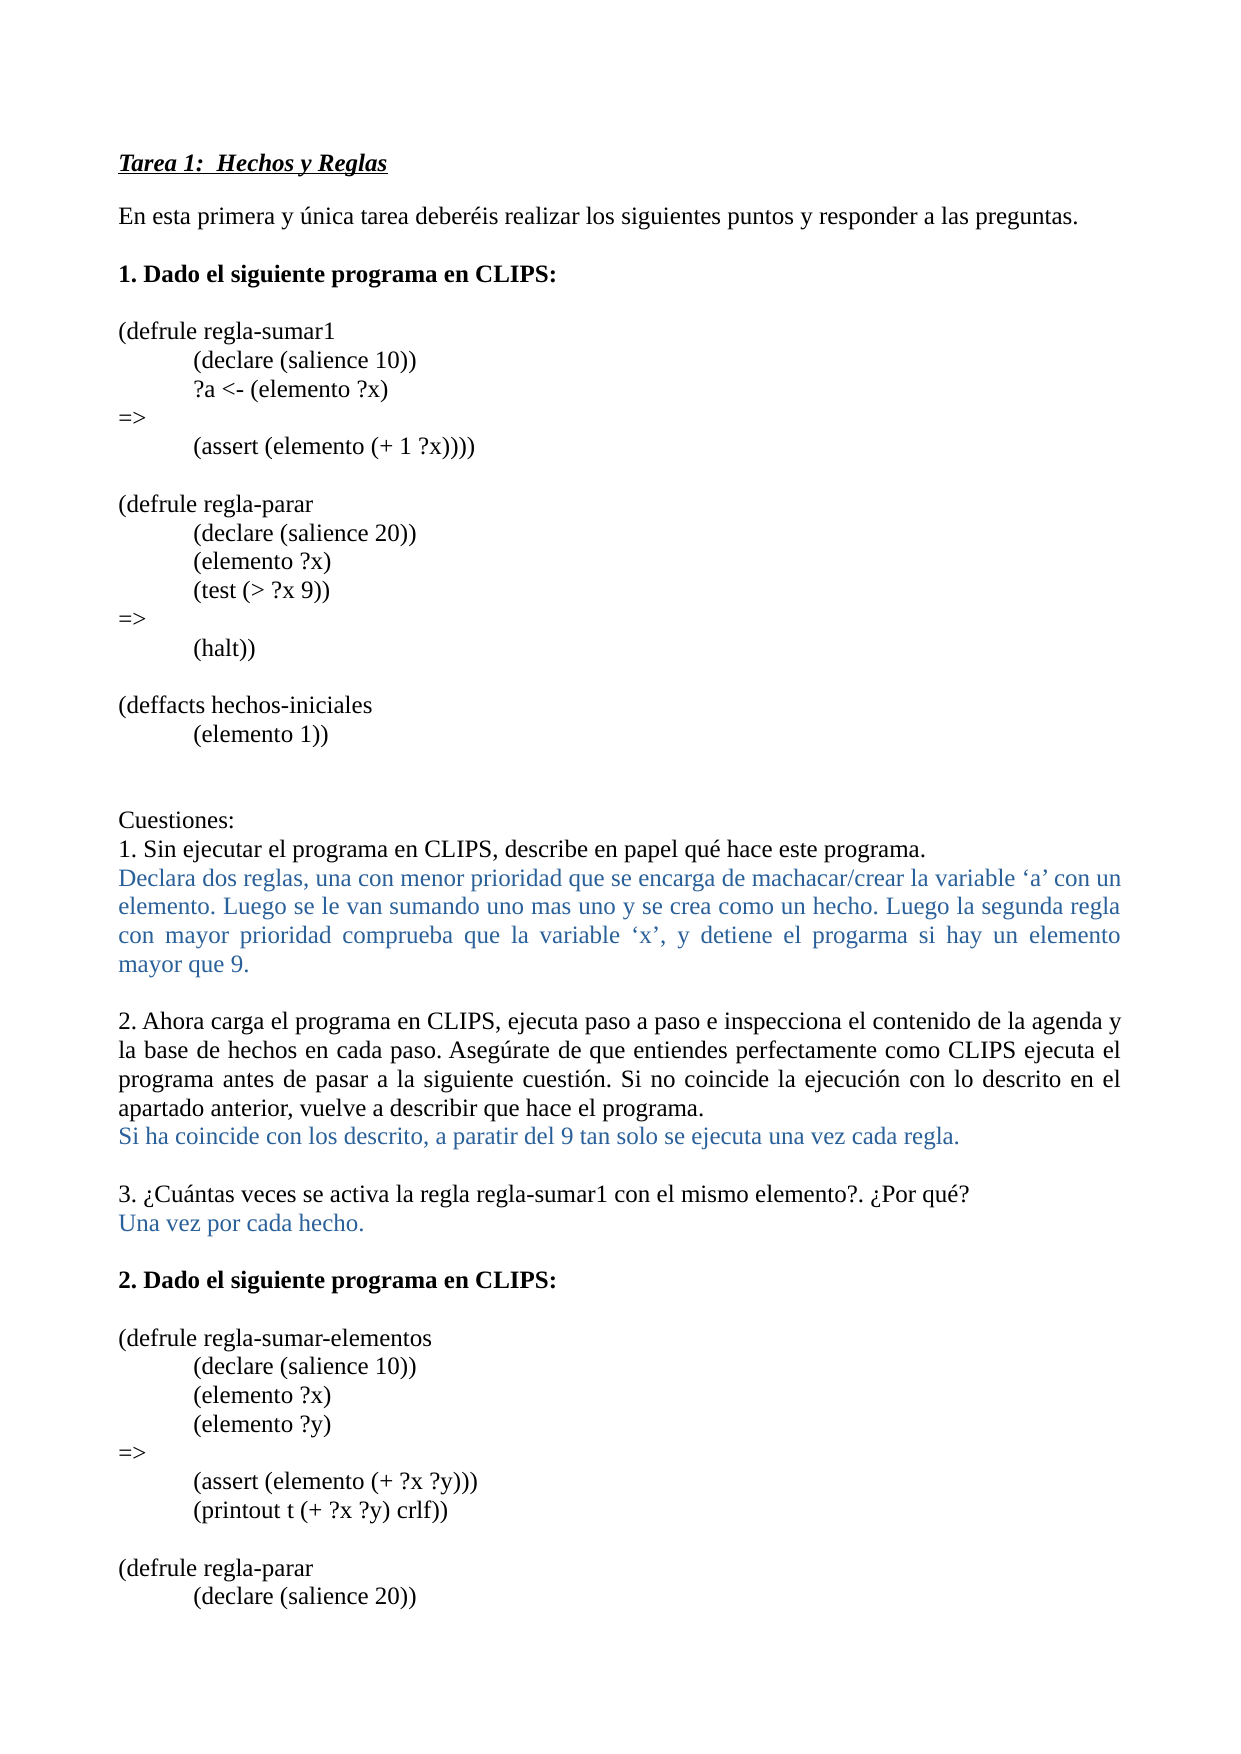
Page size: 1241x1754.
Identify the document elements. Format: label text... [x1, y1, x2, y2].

text 1. Dado el siguiente programa en CLIPS: [118, 259, 1122, 288]
text (printout t (+ ?x ?y) crlf)) [118, 1495, 1122, 1524]
text (defrule regla-parar [118, 1553, 1122, 1581]
text 3. ¿Cuántas veces se activa la regla regla-sumar1 con el mismo elemento?. ¿Por qué? [118, 1179, 1122, 1208]
text (defrule regla-sumar-elementos [118, 1323, 1122, 1351]
text (assert (elemento (+ ?x ?y))) [118, 1466, 1122, 1495]
text (elemento 1)) [118, 719, 1122, 748]
text (declare (salience 10)) [118, 1351, 1122, 1380]
text (elemento ?x) [118, 1380, 1122, 1409]
text 2. Dado el siguiente programa en CLIPS: [118, 1265, 1122, 1294]
text 1. Sin ejecutar el programa en CLIPS, describe en papel qué hace este programa. [118, 834, 1122, 863]
text => [118, 604, 1122, 633]
text (elemento ?x) [118, 546, 1122, 575]
text ?a <- (elemento ?x) [118, 374, 1122, 403]
text Si ha coincide con los descrito, a paratir del 9 tan solo se ejecuta una vez cada regla. [118, 1121, 1122, 1150]
text (assert (elemento (+ 1 ?x)))) [118, 431, 1122, 460]
text Declara dos reglas, una con menor prioridad que se encarga de machacar/crear la variable ‘a’ con un elemento. Luego se le van sumando uno mas uno y se crea como un hecho. Luego la segunda regla con mayor prioridad comprueba que la variable ‘x’, y detiene el progarma si hay un elemento mayor que 9. [118, 863, 1122, 978]
text (declare (salience 10)) [118, 345, 1122, 374]
text (halt)) [118, 633, 1122, 661]
text (defrule regla-sumar1 [118, 316, 1122, 345]
text (defrule regla-parar [118, 489, 1122, 518]
text (deffacts hechos-iniciales [118, 690, 1122, 719]
text (test (> ?x 9)) [118, 575, 1122, 604]
text Tarea 1: Hechos y Reglas [118, 148, 1122, 176]
text Una vez por cada hecho. [118, 1208, 1122, 1236]
text => [118, 403, 1122, 431]
text (elemento ?y) [118, 1409, 1122, 1438]
text (declare (salience 20)) [118, 518, 1122, 546]
text (declare (salience 20)) [118, 1581, 1122, 1610]
text => [118, 1438, 1122, 1466]
text En esta primera y única tarea deberéis realizar los siguientes puntos y responder a las preguntas. [118, 201, 1122, 230]
text 2. Ahora carga el programa en CLIPS, ejecuta paso a paso e inspecciona el contenido de la agenda y la base de hechos en cada paso. Asegúrate de que entiendes perfectamente como CLIPS ejecuta el programa antes de pasar a la siguiente cuestión. Si no coincide la ejecución con lo descrito en el apartado anterior, vuelve a describir que hace el programa. [118, 1006, 1122, 1121]
text Cuestiones: [118, 805, 1122, 834]
